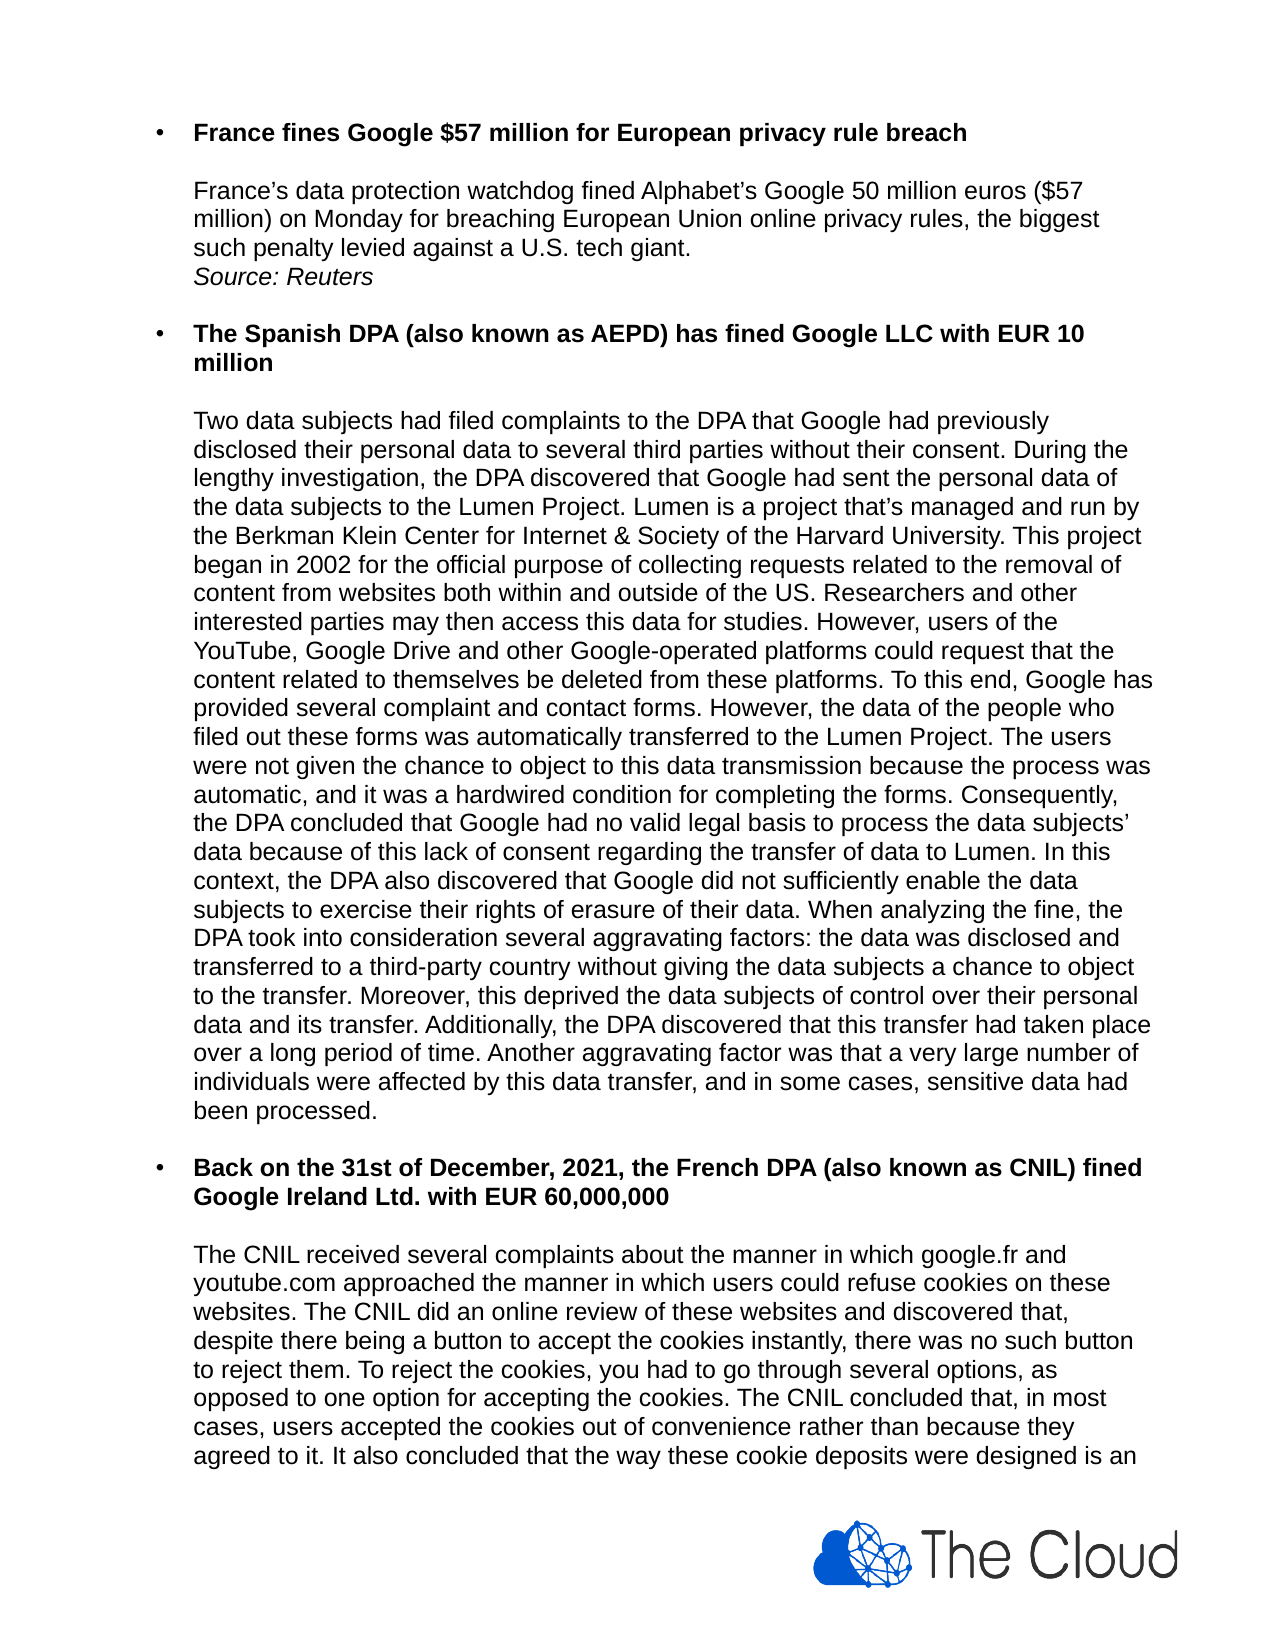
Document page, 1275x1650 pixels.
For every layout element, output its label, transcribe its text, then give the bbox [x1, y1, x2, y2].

list France fines Google $57 million for European privacy rule breach [156, 118, 1157, 147]
list France’s data protection watchdog fined Alphabet’s Google 50 million euros ($57 million) on Monday for breaching European Union online privacy rules, the biggest such penalty levied against a U.S. tech giant. Source: Reuters [156, 176, 1157, 319]
list Back on the 31st of December, 2021, the French DPA (also known as CNIL) fined Google Ireland Ltd. with EUR 60,000,000 [156, 1153, 1157, 1211]
list The CNIL received several complaints about the manner in which google.fr and youtube.com approached the manner in which users could refuse cookies on these websites. The CNIL did an online review of these websites and discovered that, despite there being a button to accept the cookies instantly, there was no such button to reject them. To reject the cookies, you had to go through several options, as opposed to one option for accepting the cookies. The CNIL concluded that, in most cases, users accepted the cookies out of convenience rather than because they agreed to it. It also concluded that the way these cookie deposits were designed is an [156, 1240, 1157, 1470]
picture [813, 1520, 1178, 1588]
list Two data subjects had filed complaints to the DPA that Google had previously disclosed their personal data to several third parties without their consent. During the lengthy investigation, the DPA discovered that Google had sent the personal data of the data subjects to the Lumen Project. Lumen is a project that’s managed and run by the Berkman Klein Center for Internet & Society of the Harvard University. This project began in 2002 for the official purpose of collecting requests related to the removal of content from websites both within and outside of the US. Researchers and other interested parties may then access this data for studies. However, users of the YouTube, Google Drive and other Google-operated platforms could request that the content related to themselves be deleted from these platforms. To this end, Google has provided several complaint and contact forms. However, the data of the people who filed out these forms was automatically transferred to the Lumen Project. The users were not given the chance to object to this data transmission because the process was automatic, and it was a hardwired condition for completing the forms. Consequently, the DPA concluded that Google had no valid legal basis to process the data subjects’ data because of this lack of consent regarding the transfer of data to Lumen. In this context, the DPA also discovered that Google did not sufficiently enable the data subjects to exercise their rights of erasure of their data. When analyzing the fine, the DPA took into consideration several aggravating factors: the data was disclosed and transferred to a third-party country without giving the data subjects a chance to object to the transfer. Moreover, this deprived the data subjects of control over their personal data and its transfer. Additionally, the DPA discovered that this transfer had taken place over a long period of time. Another aggravating factor was that a very large number of individuals were affected by this data transfer, and in some cases, sensitive data had been processed. [156, 406, 1157, 1153]
list The Spanish DPA (also known as AEPD) has fined Google LLC with EUR 10 million [156, 319, 1157, 377]
